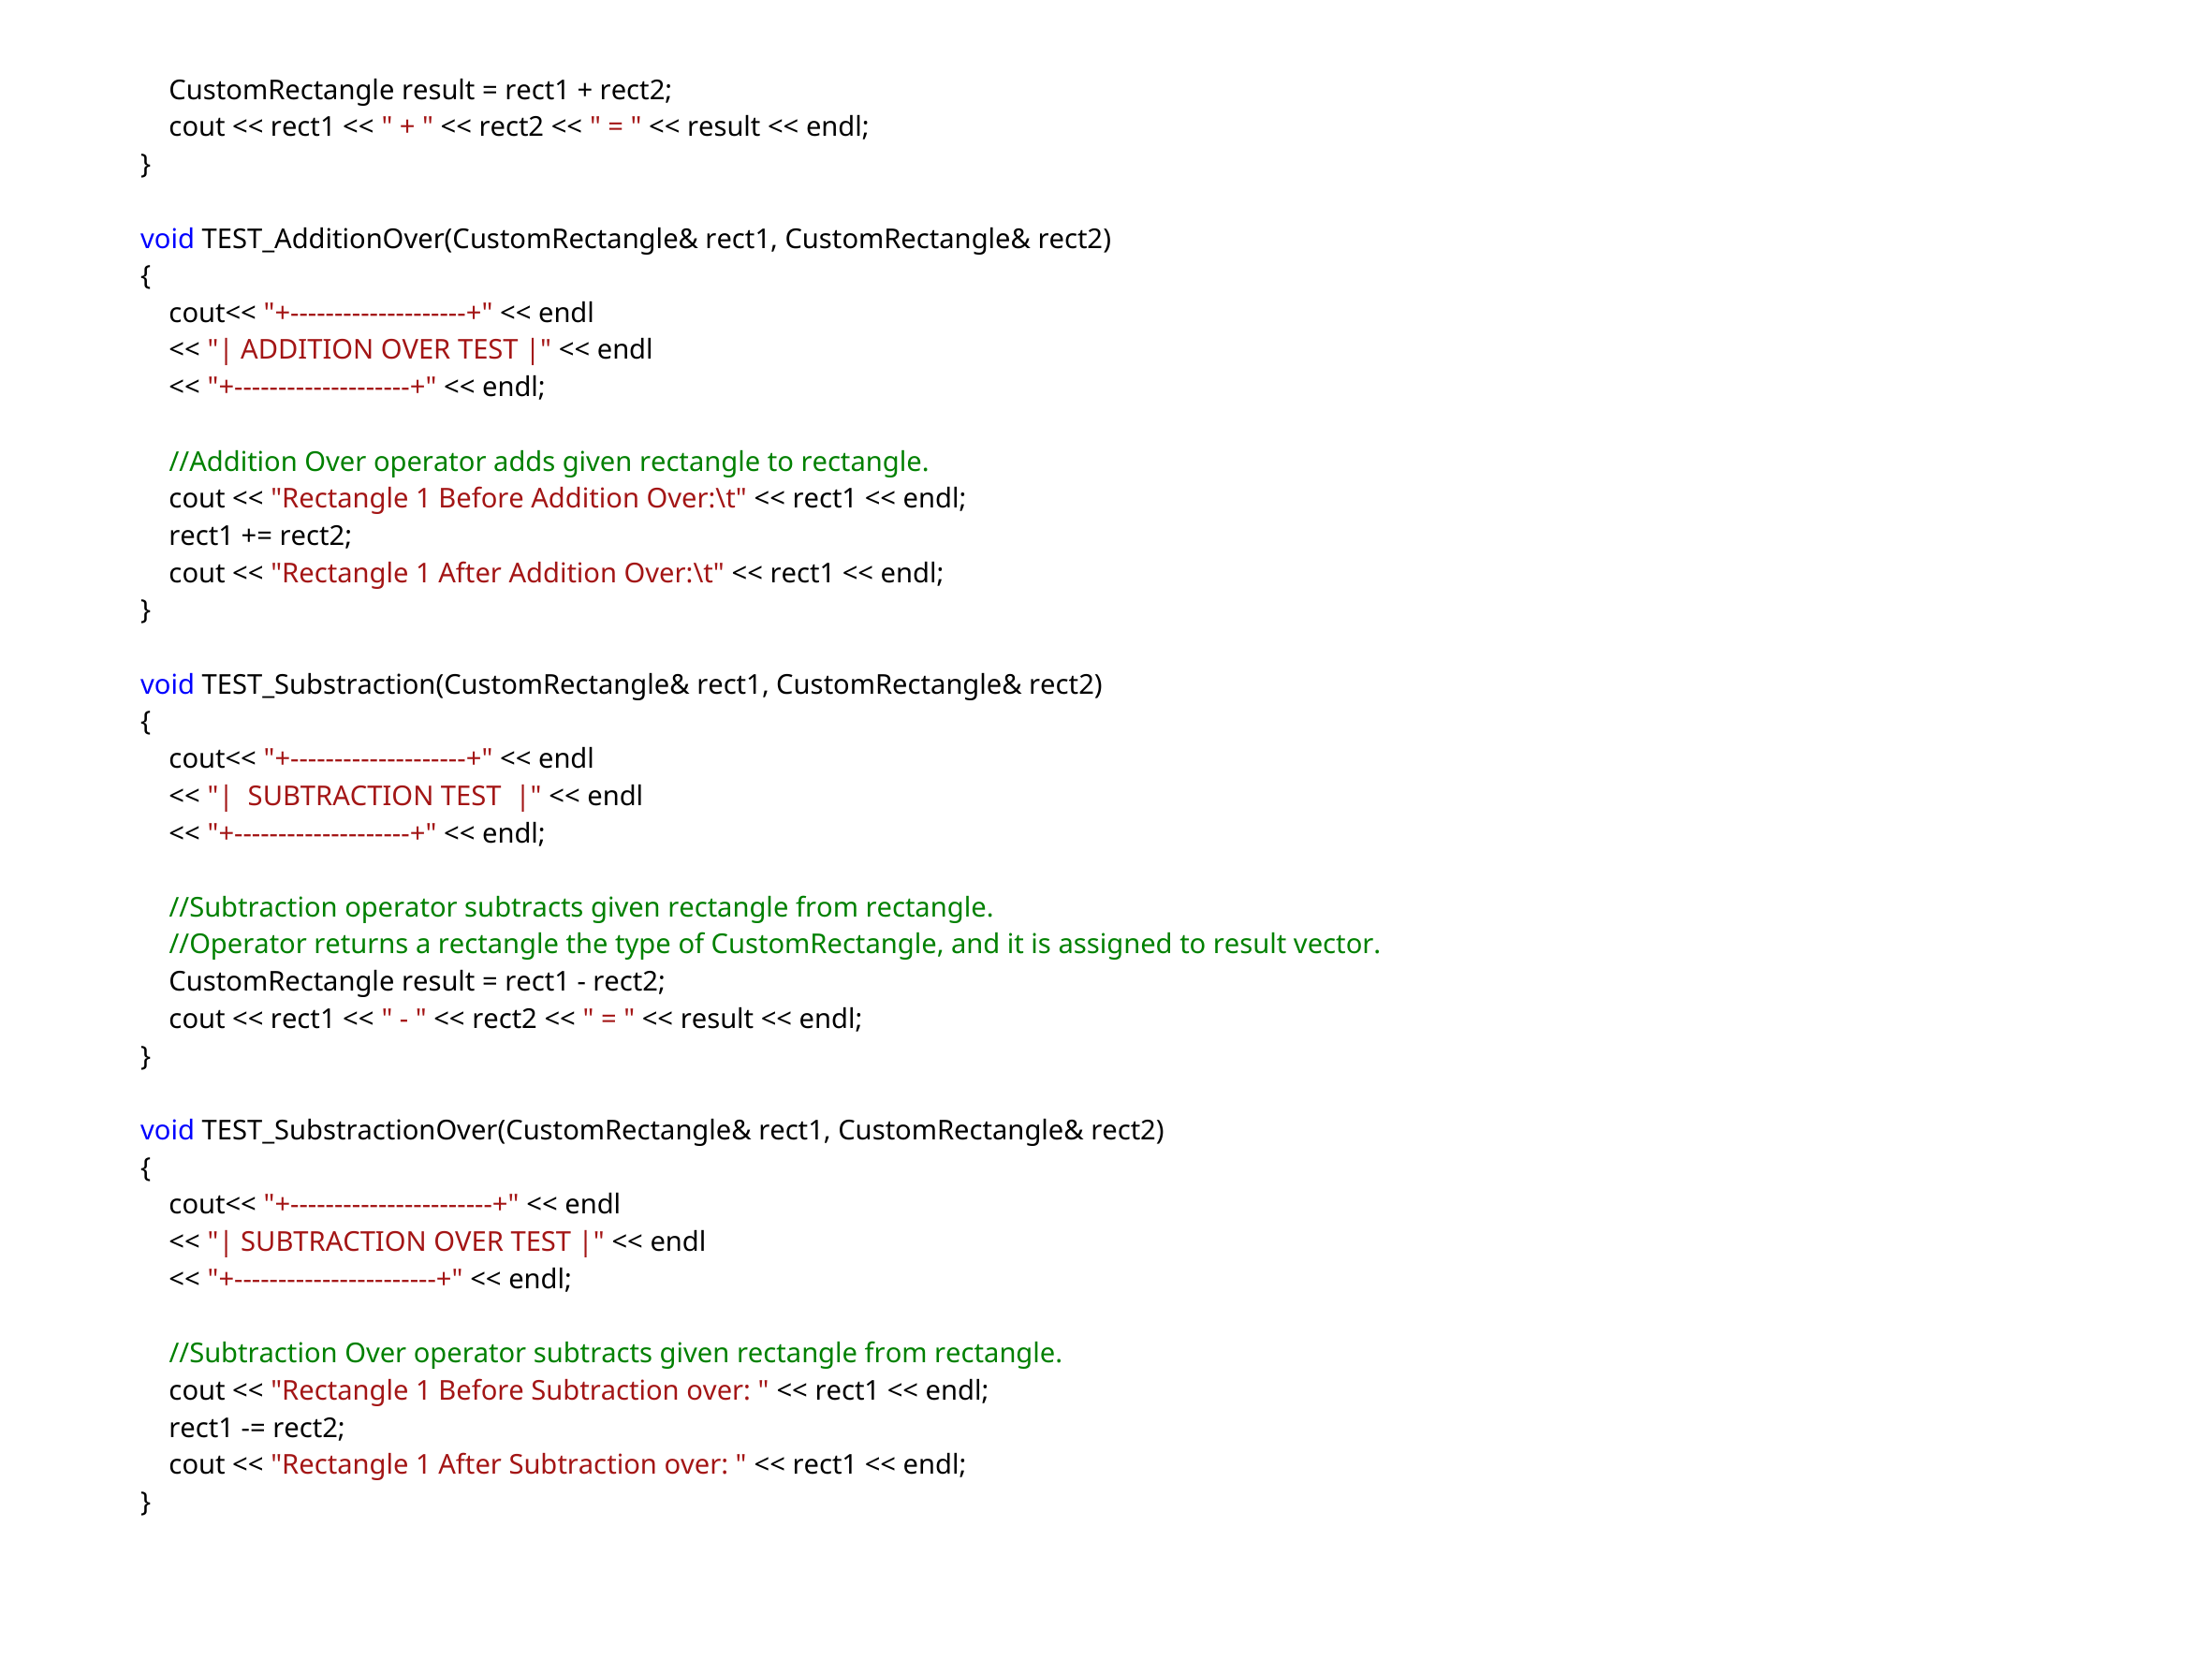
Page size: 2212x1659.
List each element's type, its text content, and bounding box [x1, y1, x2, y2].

text cout << "Rectangle 1 After Subtraction over: " << rect1 << endl; [140, 1445, 2071, 1482]
text << "+--------------------+" << endl; [140, 367, 2071, 404]
text } [140, 144, 2071, 182]
text //Subtraction operator subtracts given rectangle from rectangle. [140, 888, 2071, 925]
text { [140, 702, 2071, 739]
text cout << "Rectangle 1 After Addition Over:\t" << rect1 << endl; [140, 553, 2071, 591]
text cout << "Rectangle 1 Before Subtraction over: " << rect1 << endl; [140, 1371, 2071, 1408]
text CustomRectangle result = rect1 - rect2; [140, 962, 2071, 999]
text { [140, 1148, 2071, 1185]
text //Subtraction Over operator subtracts given rectangle from rectangle. [140, 1333, 2071, 1371]
text void TEST_SubstractionOver(CustomRectangle& rect1, CustomRectangle& rect2) [140, 1110, 2071, 1148]
text } [140, 591, 2071, 627]
text //Operator returns a rectangle the type of CustomRectangle, and it is assigned to result vector. [140, 925, 2071, 962]
text cout<< "+-----------------------+" << endl [140, 1185, 2071, 1222]
text //Addition Over operator adds given rectangle to rectangle. [140, 442, 2071, 479]
text << "+--------------------+" << endl; [140, 814, 2071, 850]
text void TEST_Substraction(CustomRectangle& rect1, CustomRectangle& rect2) [140, 665, 2071, 702]
text rect1 -= rect2; [140, 1408, 2071, 1445]
text cout << rect1 << " - " << rect2 << " = " << result << endl; [140, 999, 2071, 1036]
text rect1 += rect2; [140, 516, 2071, 553]
text << "| SUBTRACTION OVER TEST |" << endl [140, 1222, 2071, 1259]
text void TEST_AdditionOver(CustomRectangle& rect1, CustomRectangle& rect2) [140, 219, 2071, 256]
text } [140, 1036, 2071, 1074]
text { [140, 256, 2071, 293]
text cout << "Rectangle 1 Before Addition Over:\t" << rect1 << endl; [140, 479, 2071, 516]
text << "+-----------------------+" << endl; [140, 1259, 2071, 1297]
text cout<< "+--------------------+" << endl [140, 739, 2071, 776]
text << "| SUBTRACTION TEST |" << endl [140, 776, 2071, 814]
text cout<< "+--------------------+" << endl [140, 293, 2071, 330]
text << "| ADDITION OVER TEST |" << endl [140, 330, 2071, 367]
text cout << rect1 << " + " << rect2 << " = " << result << endl; [140, 108, 2071, 144]
text } [140, 1482, 2071, 1520]
text CustomRectangle result = rect1 + rect2; [140, 70, 2071, 108]
